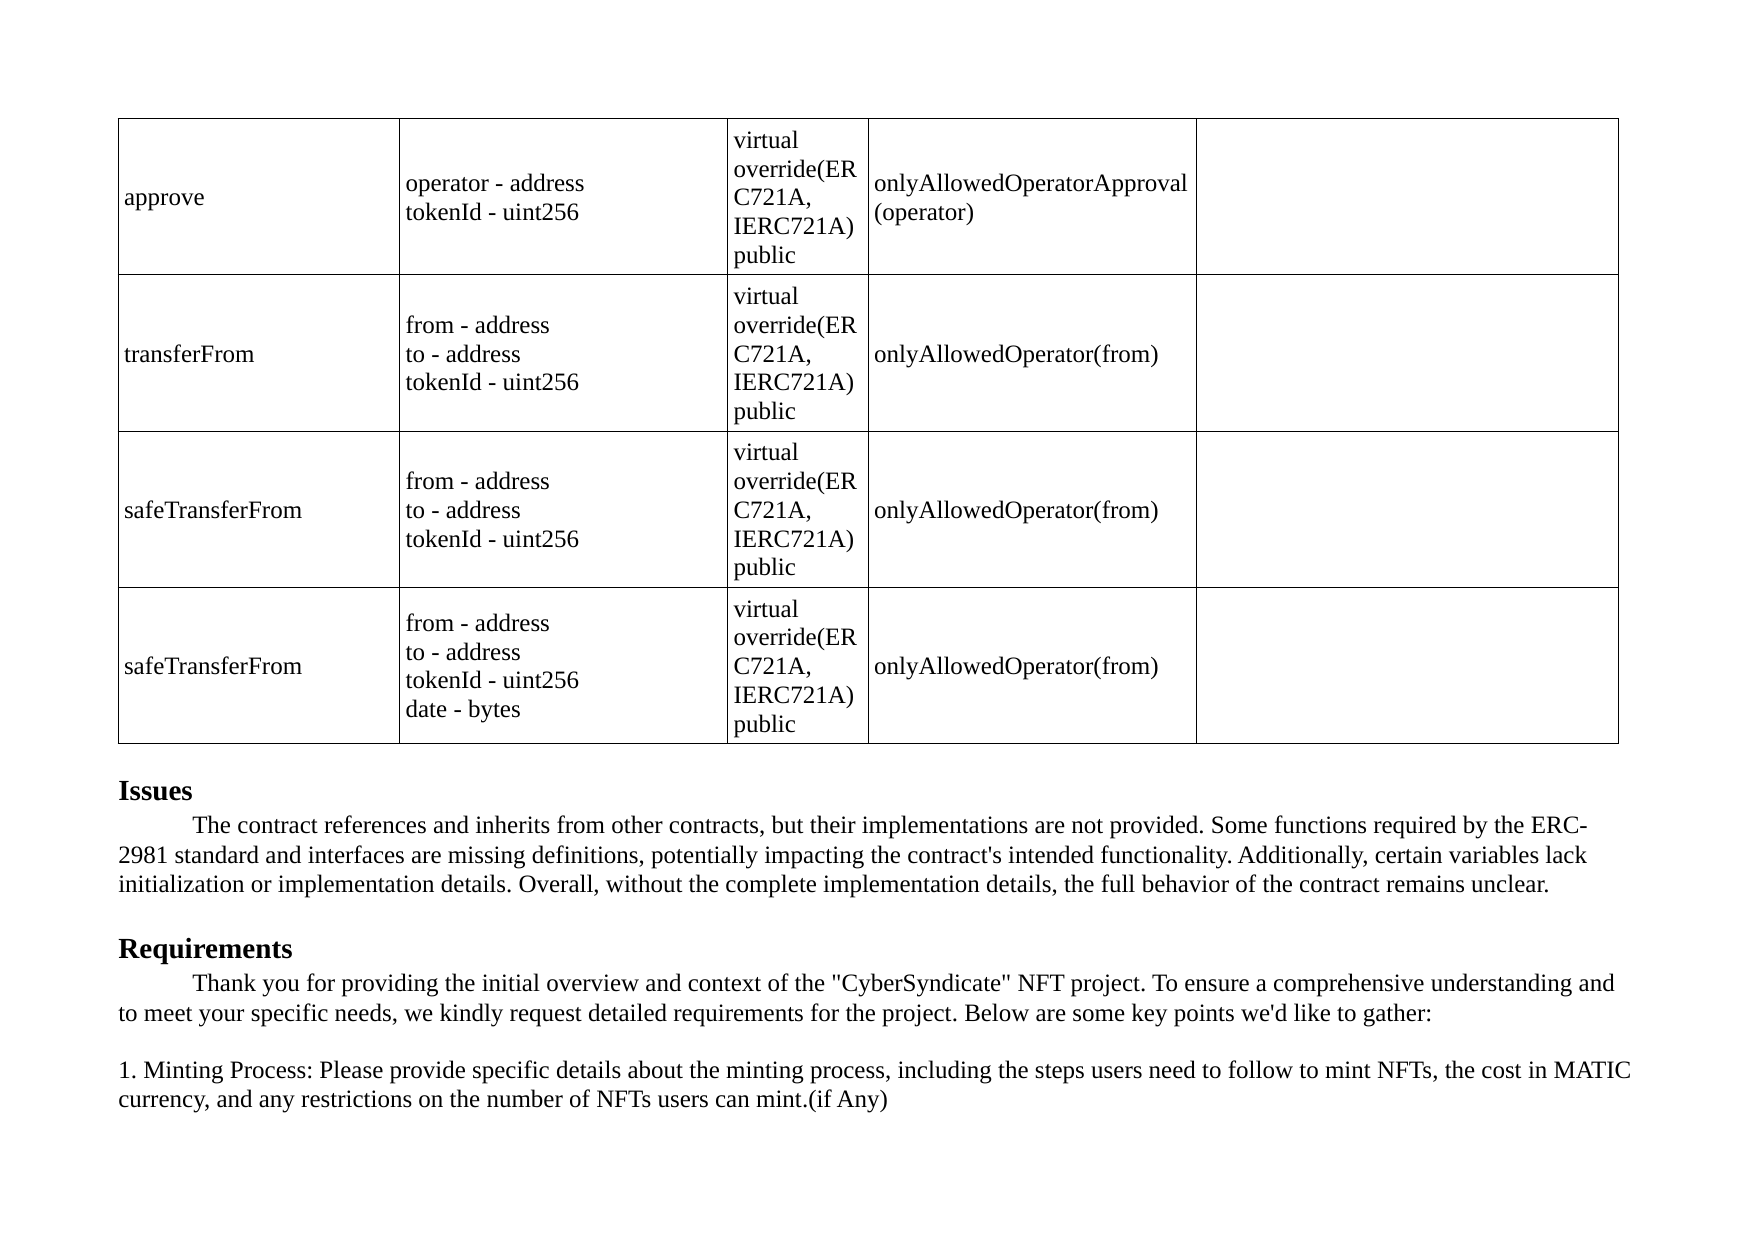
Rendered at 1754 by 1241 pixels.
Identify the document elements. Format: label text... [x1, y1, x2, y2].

table_cell [1197, 119, 1618, 274]
table_cell onlyAllowedOperatorApproval(operator) [869, 119, 1196, 274]
table_cell from - address to - address tokenId - uint256 [400, 275, 727, 431]
table_cell onlyAllowedOperator(from) [869, 432, 1196, 587]
table_cell safeTransferFrom [119, 432, 399, 587]
table_cell approve [119, 119, 399, 274]
table_cell onlyAllowedOperator(from) [869, 588, 1196, 743]
text Thank you for providing the initial overview and context of the "CyberSyndicate" NFT project. To ensure a comprehensive understanding and to meet your specific needs, we kindly request detailed requirements for the project. Below are some key points we'd like to gather: [118, 964, 1636, 1027]
text 1. Minting Process: Please provide specific details about the minting process, including the steps users need to follow to mint NFTs, the cost in MATIC currency, and any restrictions on the number of NFTs users can mint.(if Any) [118, 1056, 1636, 1113]
table_cell [1197, 588, 1618, 743]
table_cell virtual override(ERC721A, IERC721A) public [728, 588, 868, 743]
table_cell [1197, 432, 1618, 587]
text The contract references and inherits from other contracts, but their implementations are not provided. Some functions required by the ERC-2981 standard and interfaces are missing definitions, potentially impacting the contract's intended functionality. Additionally, certain variables lack initialization or implementation details. Overall, without the complete implementation details, the full behavior of the contract remains unclear. [118, 806, 1636, 897]
table_cell virtual override(ERC721A, IERC721A) public [728, 275, 868, 431]
table_cell virtual override(ERC721A, IERC721A) public [728, 119, 868, 274]
text Issues [118, 773, 1636, 806]
table_cell [1197, 275, 1618, 431]
table_cell from - address to - address tokenId - uint256 [400, 432, 727, 587]
table_cell safeTransferFrom [119, 588, 399, 743]
table_cell from - address to - address tokenId - uint256 date - bytes [400, 588, 727, 743]
text Requirements [118, 931, 1636, 964]
table_cell operator - address tokenId - uint256 [400, 119, 727, 274]
table_cell onlyAllowedOperator(from) [869, 275, 1196, 431]
table_cell virtual override(ERC721A, IERC721A) public [728, 432, 868, 587]
table_cell transferFrom [119, 275, 399, 431]
